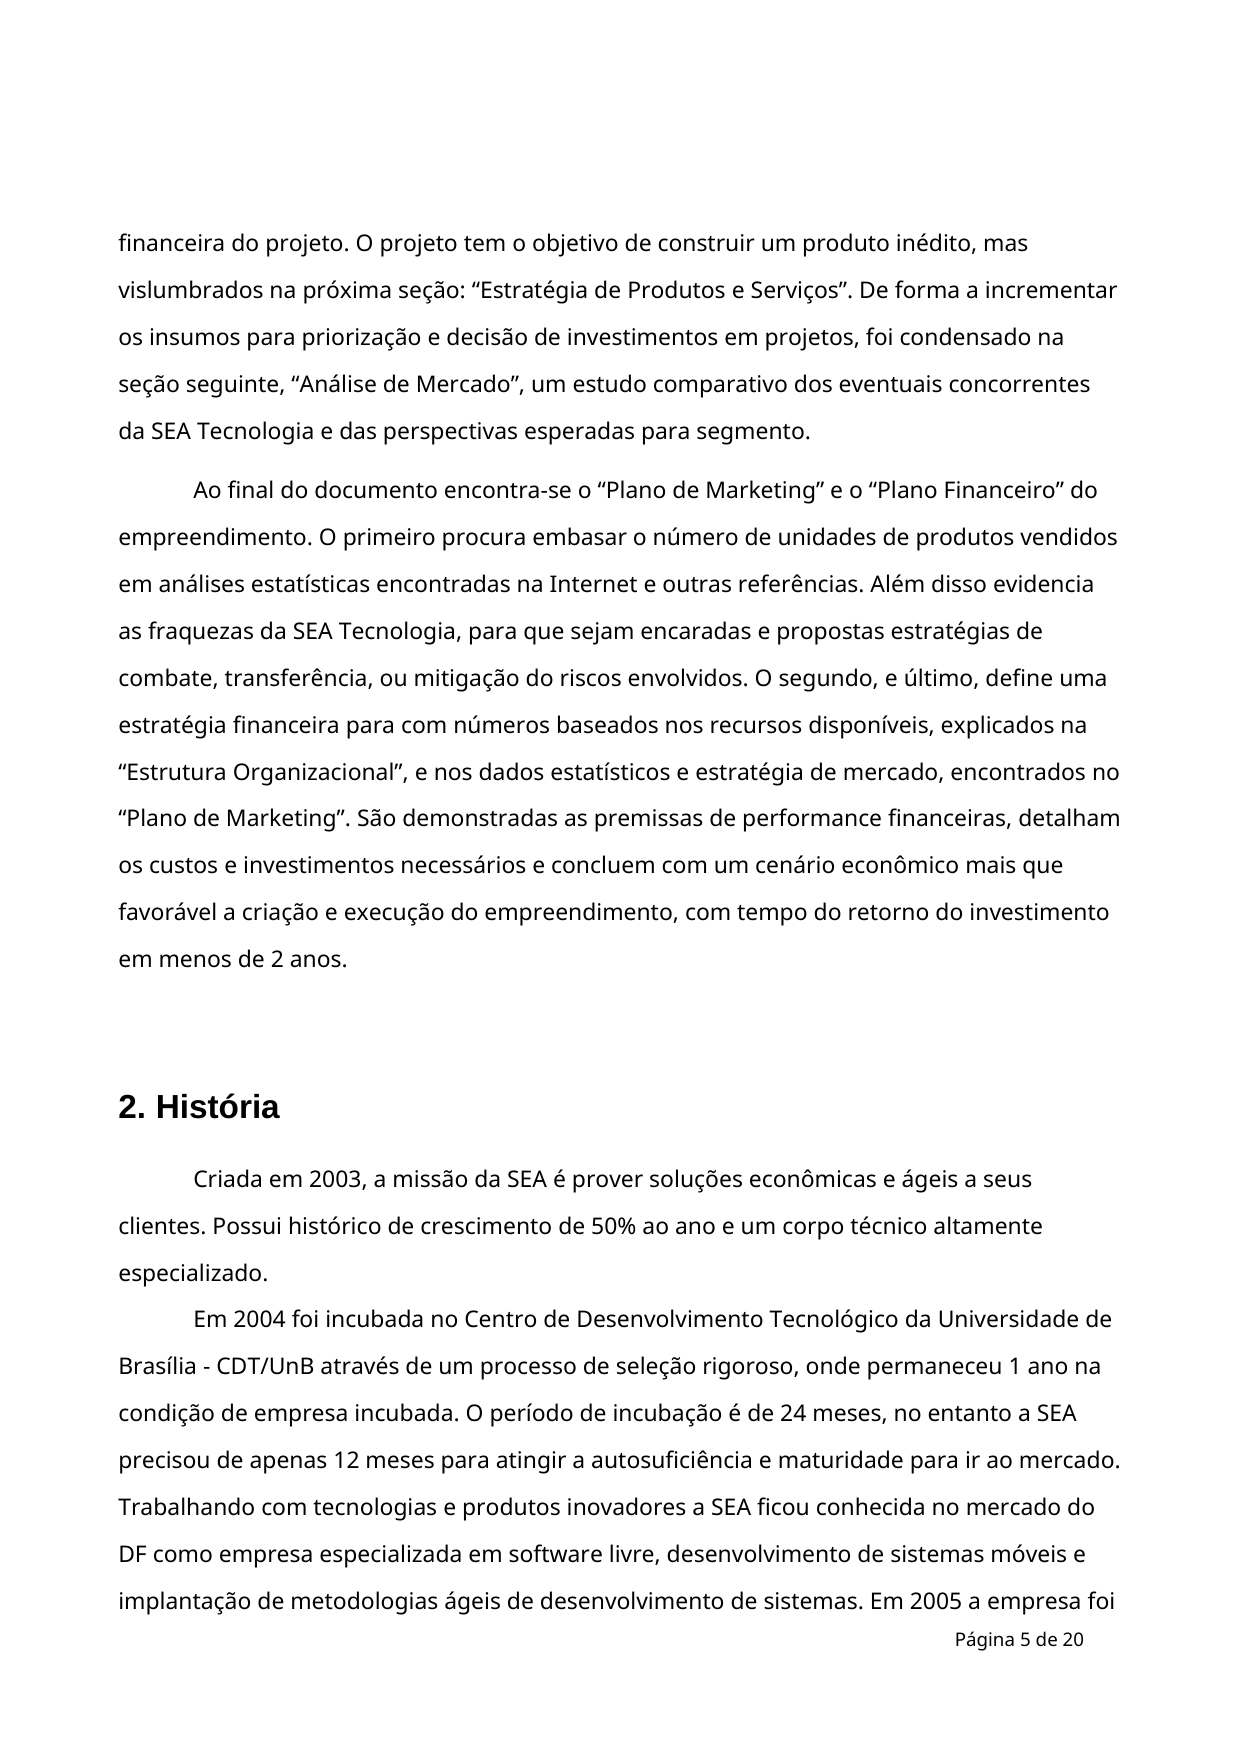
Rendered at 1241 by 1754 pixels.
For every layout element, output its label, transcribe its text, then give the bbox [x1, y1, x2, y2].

text Ao final do documento encontra-se o “Plano de Marketing” e o “Plano Financeiro” do empreendimento. O primeiro procura embasar o número de unidades de produtos vendidos em análises estatísticas encontradas na Internet e outras referências. Além disso evidencia as fraquezas da SEA Tecnologia, para que sejam encaradas e propostas estratégias de combate, transferência, ou mitigação do riscos envolvidos. O segundo, e último, define uma estratégia financeira para com números baseados nos recursos disponíveis, explicados na “Estrutura Organizacional”, e nos dados estatísticos e estratégia de mercado, encontrados no “Plano de Marketing”. São demonstradas as premissas de performance financeiras, detalham os custos e investimentos necessários e concluem com um cenário econômico mais que favorável a criação e execução do empreendimento, com tempo do retorno do investimento em menos de 2 anos. [118, 474, 1122, 974]
text Em 2004 foi incubada no Centro de Desenvolvimento Tecnológico da Universidade de Brasília - CDT/UnB através de um processo de seleção rigoroso, onde permaneceu 1 ano na condição de empresa incubada. O período de incubação é de 24 meses, no entanto a SEA precisou de apenas 12 meses para atingir a autosuficiência e maturidade para ir ao mercado. Trabalhando com tecnologias e produtos inovadores a SEA ficou conhecida no mercado do DF como empresa especializada em software livre, desenvolvimento de sistemas móveis e implantação de metodologias ágeis de desenvolvimento de sistemas. Em 2005 a empresa foi [118, 1303, 1122, 1616]
text Criada em 2003, a missão da SEA é prover soluções econômicas e ágeis a seus clientes. Possui histórico de crescimento de 50% ao ano e um corpo técnico altamente especializado. [118, 1163, 1122, 1288]
text financeira do projeto. O projeto tem o objetivo de construir um produto inédito, mas vislumbrados na próxima seção: “Estratégia de Produtos e Serviços”. De forma a incrementar os insumos para priorização e decisão de investimentos em projetos, foi condensado na seção seguinte, “Análise de Mercado”, um estudo comparativo dos eventuais concorrentes da SEA Tecnologia e das perspectivas esperadas para segmento. [118, 227, 1122, 446]
subtitle História [118, 1088, 1122, 1125]
